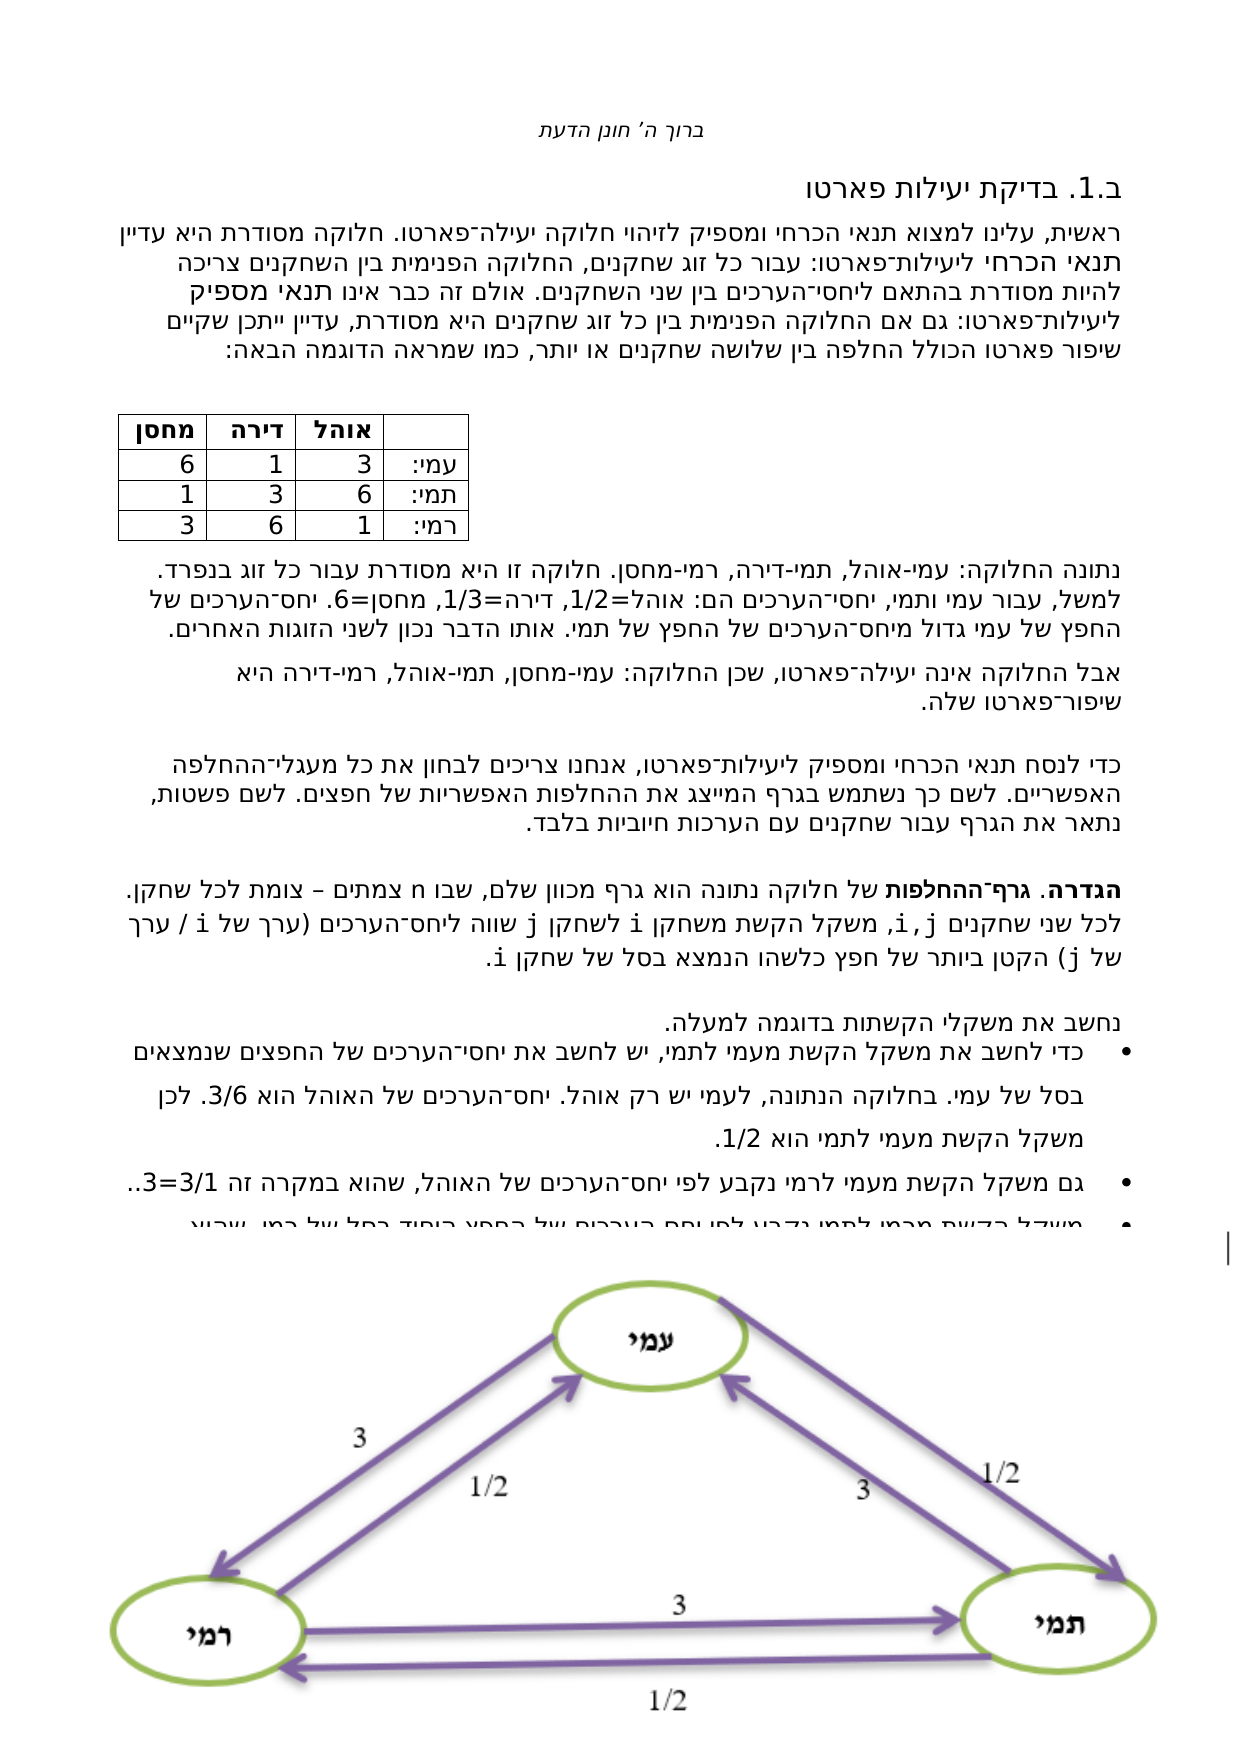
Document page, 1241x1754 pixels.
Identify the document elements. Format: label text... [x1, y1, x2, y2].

table_cell 3 [207, 481, 295, 510]
text אבל החלוקה אינה יעילה־פארטו, שכן החלוקה: עמי-מחסן, תמי-אוהל, רמי-דירה היא שיפור־פארטו שלה. [118, 658, 1122, 716]
subtitle ב.1. בדיקת יעילות פארטו [118, 172, 1122, 206]
table_header דירה [207, 415, 295, 449]
table_header אוהל [296, 415, 383, 449]
table_cell 3 [296, 450, 383, 479]
table_cell 6 [296, 481, 383, 510]
text נחשב את משקלי הקשתות בדוגמה למעלה. [118, 1008, 1122, 1037]
text ראשית, עלינו למצוא תנאי הכרחי ומספיק לזיהוי חלוקה יעילה־פארטו. חלוקה מסודרת היא עדיין תנאי הכרחי ליעילות־פארטו: עבור כל זוג שחקנים, החלוקה הפנימית בין השחקנים צריכה להיות מסודרת בהתאם ליחסי־הערכים בין שני השחקנים. אולם זה כבר אינו תנאי מספיק ליעילות־פארטו: גם אם החלוקה הפנימית בין כל זוג שחקנים היא מסודרת, עדיין ייתכן שקיים שיפור פארטו הכולל החלפה בין שלושה שחקנים או יותר, כמו שמראה הדוגמה הבאה: [118, 218, 1122, 364]
text הגדרה. גרף־ההחלפות של חלוקה נתונה הוא גרף מכוון שלם, שבו n צמתים – צומת לכל שחקן. לכל שני שחקנים i,j, משקל הקשת משחקן i לשחקן j שווה ליחס־הערכים (ערך של i / ערך של j) הקטן ביותר של חפץ כלשהו הנמצא בסל של שחקן i. [118, 872, 1122, 974]
table_cell 1 [119, 481, 206, 510]
table_cell תמי: [384, 481, 468, 510]
table_cell 3 [119, 511, 206, 540]
table_cell 1 [296, 511, 383, 540]
table_cell רמי: [384, 511, 468, 540]
table_cell 6 [207, 511, 295, 540]
list כדי לחשב את משקל הקשת מעמי לתמי, יש לחשב את יחסי־הערכים של החפצים שנמצאים בסל של עמי. בחלוקה הנתונה, לעמי יש רק אוהל. יחס־הערכים של האוהל הוא 3/6. לכן משקל הקשת מעמי לתמי הוא 1/2. [118, 1037, 1122, 1154]
text נתונה החלוקה: עמי-אוהל, תמי-דירה, רמי-מחסן. חלוקה זו היא מסודרת עבור כל זוג בנפרד. למשל, עבור עמי ותמי, יחסי־הערכים הם: אוהל=1/2, דירה=1/3, מחסן=6. יחס‏־הערכים של החפץ של עמי גדול מיחס־הערכים של החפץ של תמי. אותו הדבר נכון לשני הזוגות האחרים. [118, 556, 1122, 643]
picture [70, 1227, 1241, 1754]
list משקל הקשת מרמי לתמי נקבע לפי יחס הערכים של החפץ היחיד בסל של רמי, שהוא המחסן. יחס זה הוא 3/1=3.. [118, 1212, 1122, 1227]
table_header [384, 415, 468, 449]
table_cell עמי: [384, 450, 468, 479]
text כדי לנסח תנאי הכרחי ומספיק ליעילות־פארטו, אנחנו צריכים לבחון את כל מעגלי־ההחלפה האפשריים. לשם כך נשתמש בגרף המייצג את ההחלפות האפשריות של חפצים. לשם פשטות, נתאר את הגרף עבור שחקנים עם הערכות חיוביות בלבד. [118, 750, 1122, 838]
list גם משקל הקשת מעמי לרמי נקבע לפי יחס־הערכים של האוהל, שהוא במקרה זה 3/1=3.. [118, 1168, 1122, 1197]
table_header מחסן [119, 415, 206, 449]
table_cell 1 [207, 450, 295, 479]
table_cell 6 [119, 450, 206, 479]
